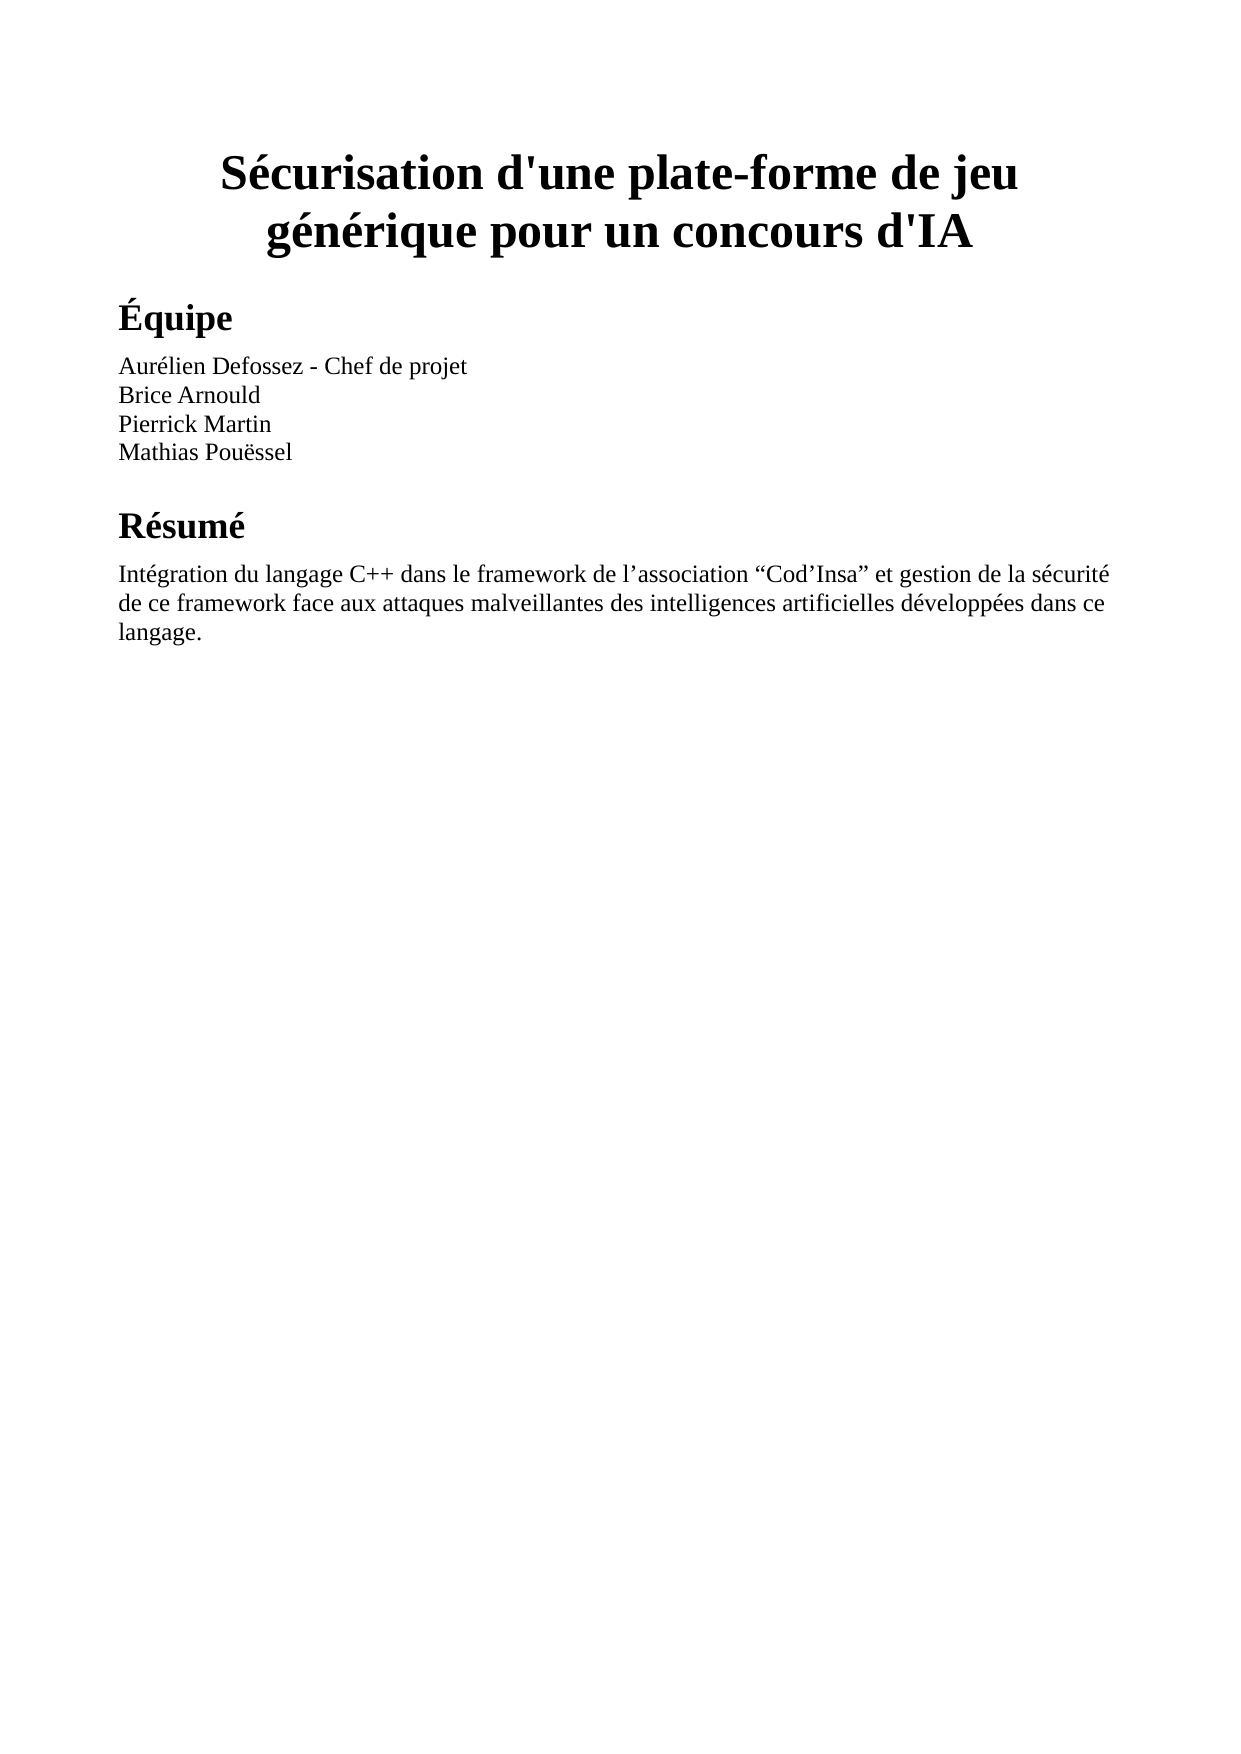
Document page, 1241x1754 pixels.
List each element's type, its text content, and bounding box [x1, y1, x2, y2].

subtitle Équipe [118, 296, 1122, 339]
text Aurélien Defossez - Chef de projet Brice Arnould Pierrick Martin Mathias Pouëssel [118, 351, 1122, 466]
text Intégration du langage C++ dans le framework de l’association “Cod’Insa” et gestion de la sécurité de ce framework face aux attaques malveillantes des intelligences artificielles développées dans ce langage. [118, 559, 1122, 646]
subtitle Résumé [118, 504, 1122, 547]
subtitle Sécurisation d'une plate-forme de jeu générique pour un concours d'IA [118, 143, 1122, 258]
